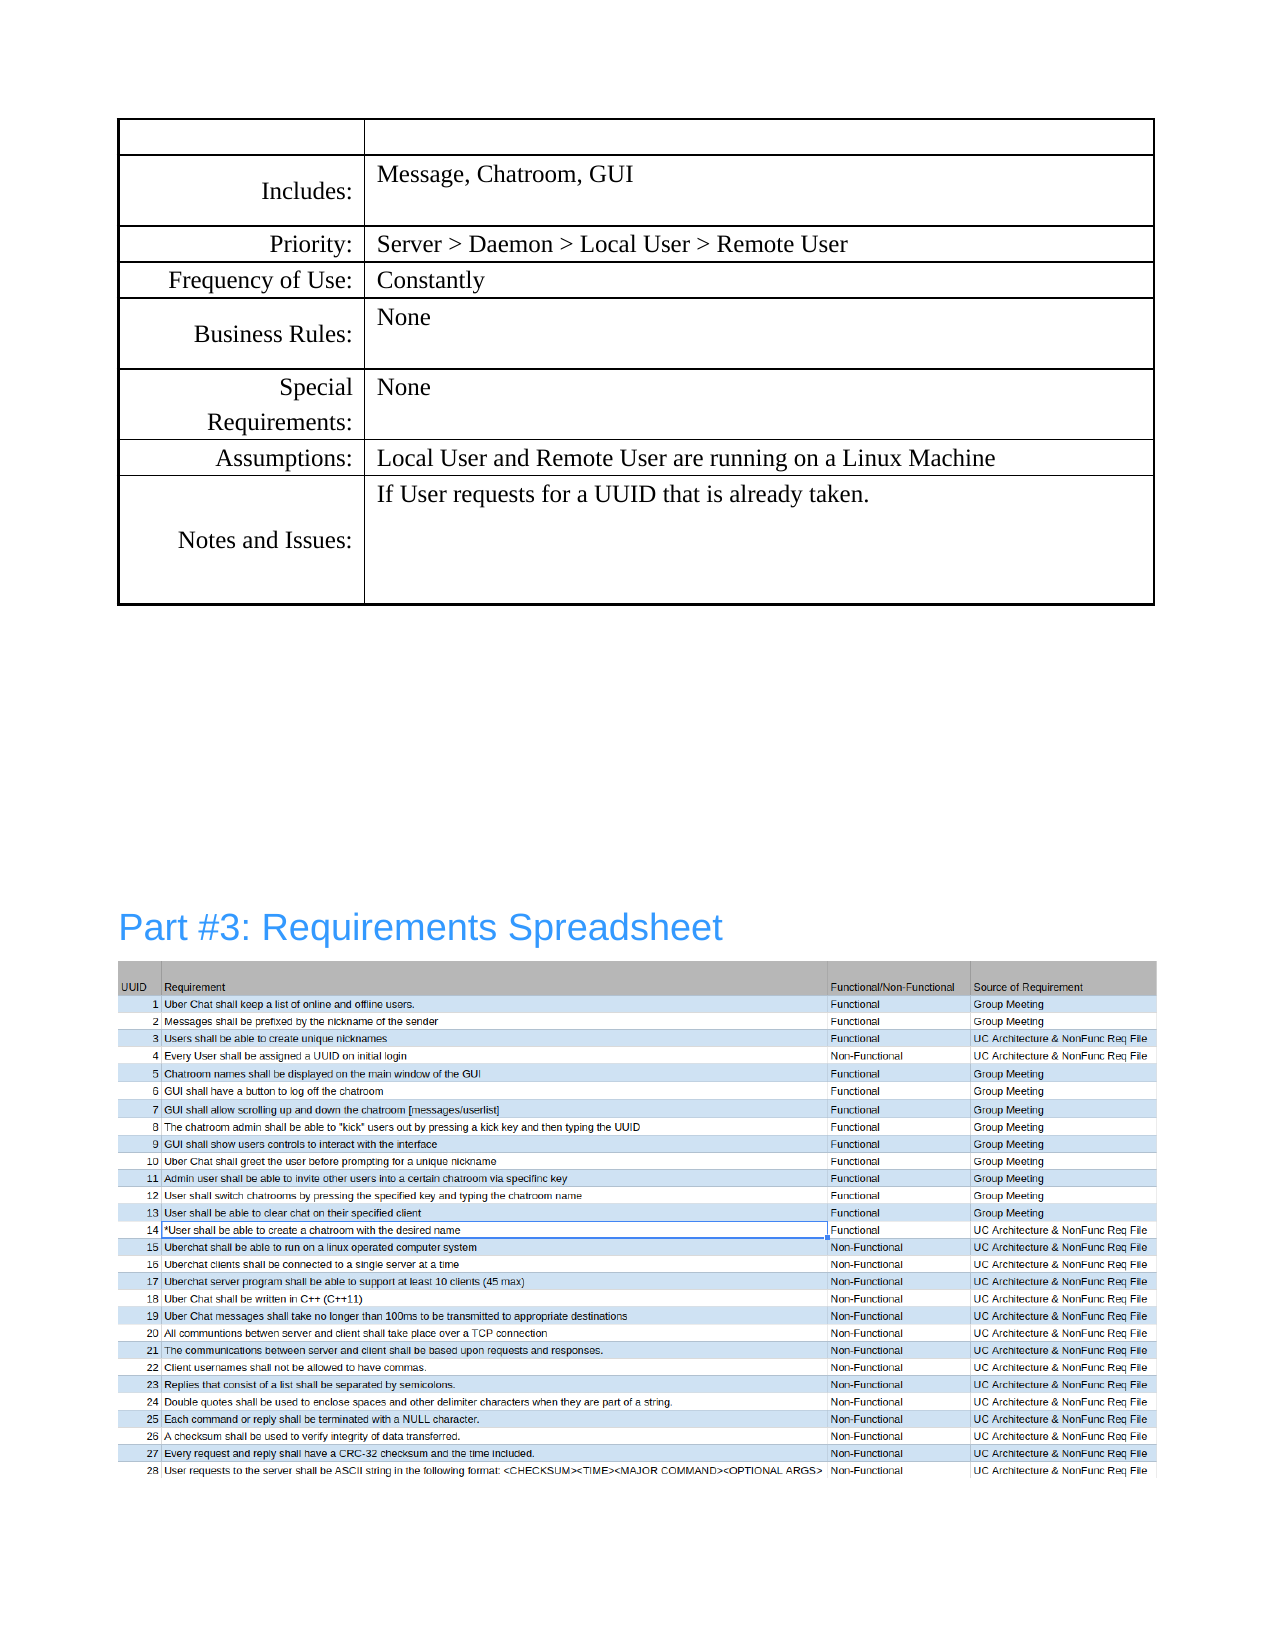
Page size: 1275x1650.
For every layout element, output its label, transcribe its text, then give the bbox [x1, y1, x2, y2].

table_cell Exceptions: [120, 120, 364, 154]
table_cell Priority: [120, 227, 364, 261]
table_cell User gives a UUID that is not unique [365, 120, 1153, 154]
table_cell None [365, 370, 1153, 438]
table_cell Assumptions: [120, 440, 364, 474]
table_cell Message, Chatroom, GUI [365, 156, 1153, 225]
table_cell Special Requirements: [120, 370, 364, 438]
table_cell Notes and Issues: [120, 476, 364, 603]
table_cell Local User and Remote User are running on a Linux Machine [365, 440, 1153, 474]
table_cell Server > Daemon > Local User > Remote User [365, 227, 1153, 261]
subtitle Part #3: Requirements Spreadsheet [118, 905, 1157, 948]
table_cell If User requests for a UUID that is already taken. [365, 476, 1153, 603]
table_cell Business Rules: [120, 299, 364, 368]
table_cell Includes: [120, 156, 364, 225]
table_cell None [365, 299, 1153, 368]
picture [118, 961, 1157, 1478]
table_cell Constantly [365, 263, 1153, 297]
table_cell Frequency of Use: [120, 263, 364, 297]
